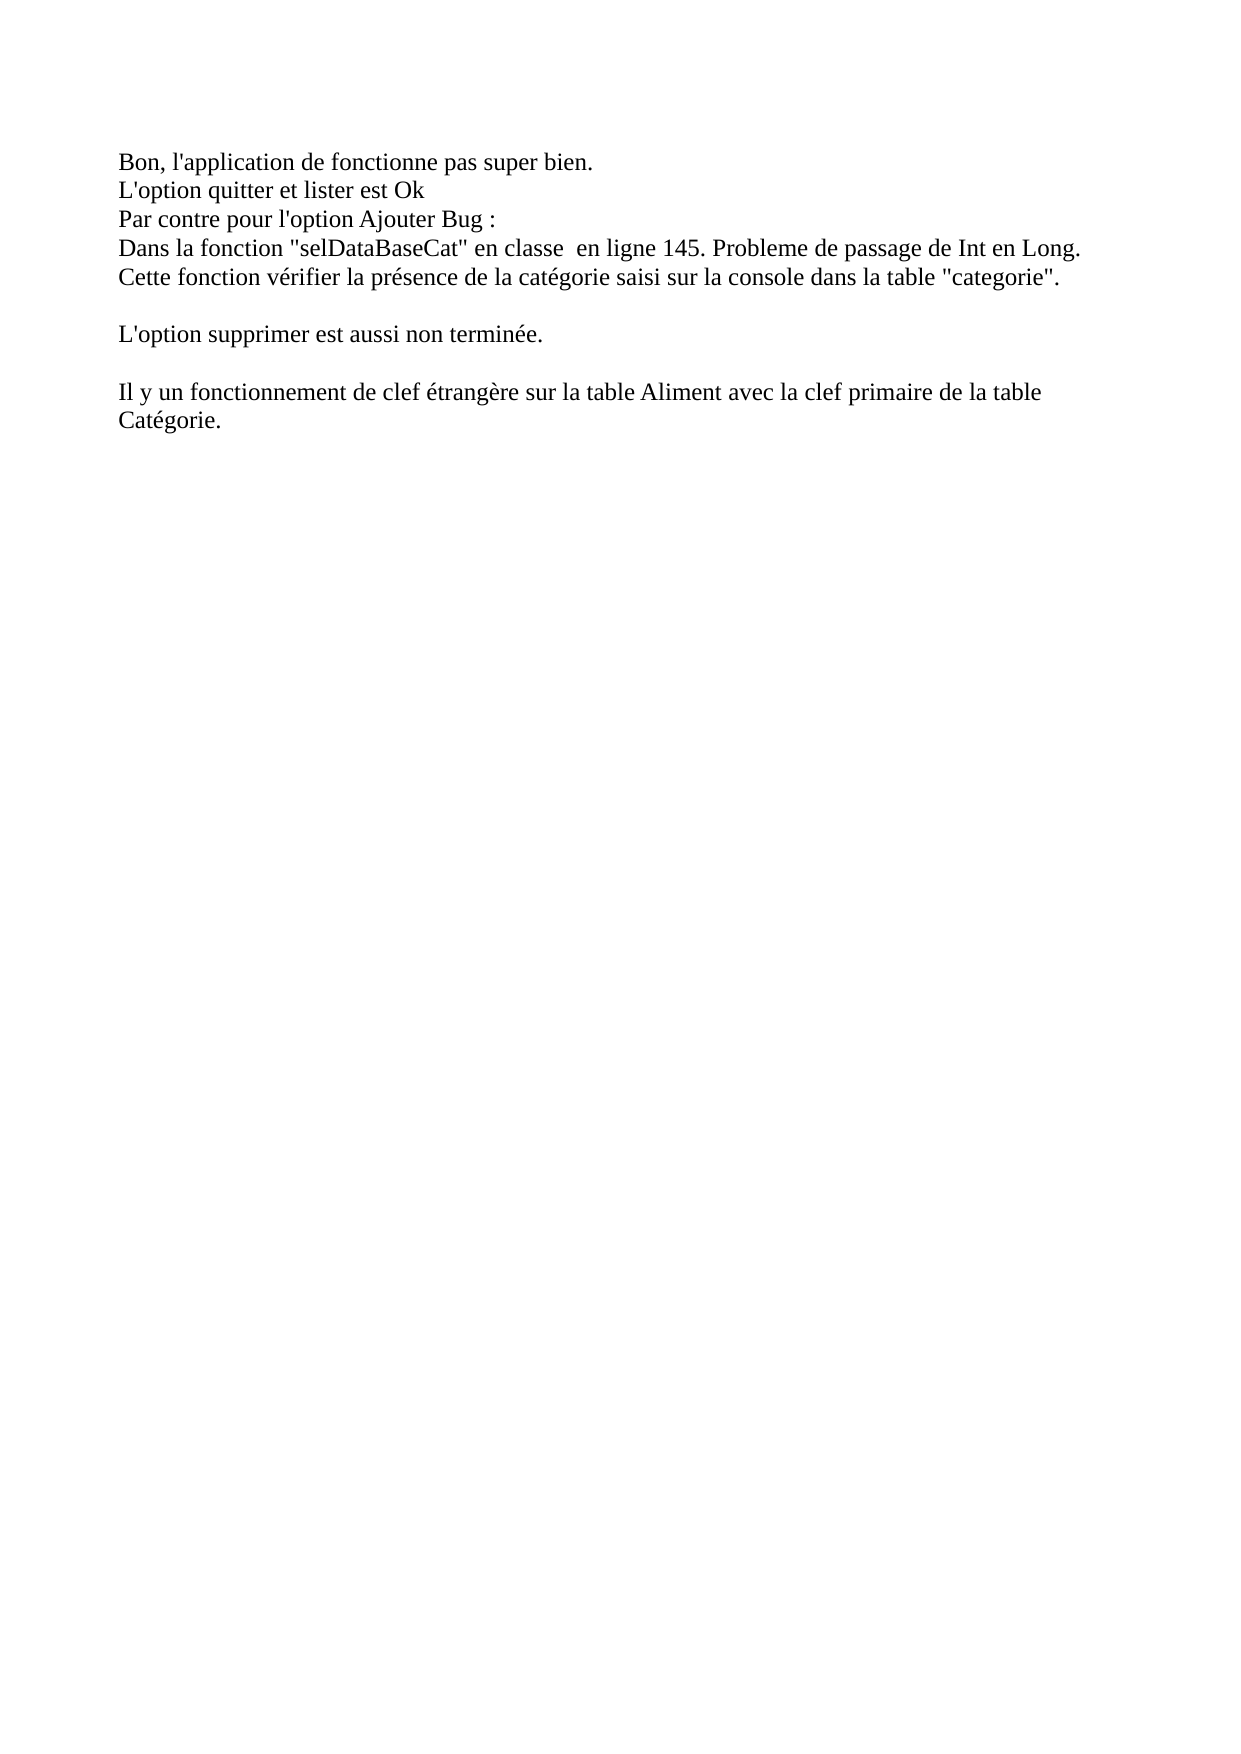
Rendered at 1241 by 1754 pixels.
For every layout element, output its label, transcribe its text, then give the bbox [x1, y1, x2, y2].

text L'option quitter et lister est Ok [118, 176, 1122, 204]
text Il y un fonctionnement de clef étrangère sur la table Aliment avec la clef primaire de la table Catégorie. [118, 377, 1122, 434]
text L'option supprimer est aussi non terminée. [118, 319, 1122, 348]
text Bon, l'application de fonctionne pas super bien. [118, 147, 1122, 176]
text Par contre pour l'option Ajouter Bug : [118, 204, 1122, 233]
text Dans la fonction "selDataBaseCat" en classe en ligne 145. Probleme de passage de Int en Long. Cette fonction vérifier la présence de la catégorie saisi sur la console dans la table "categorie". [118, 233, 1122, 291]
